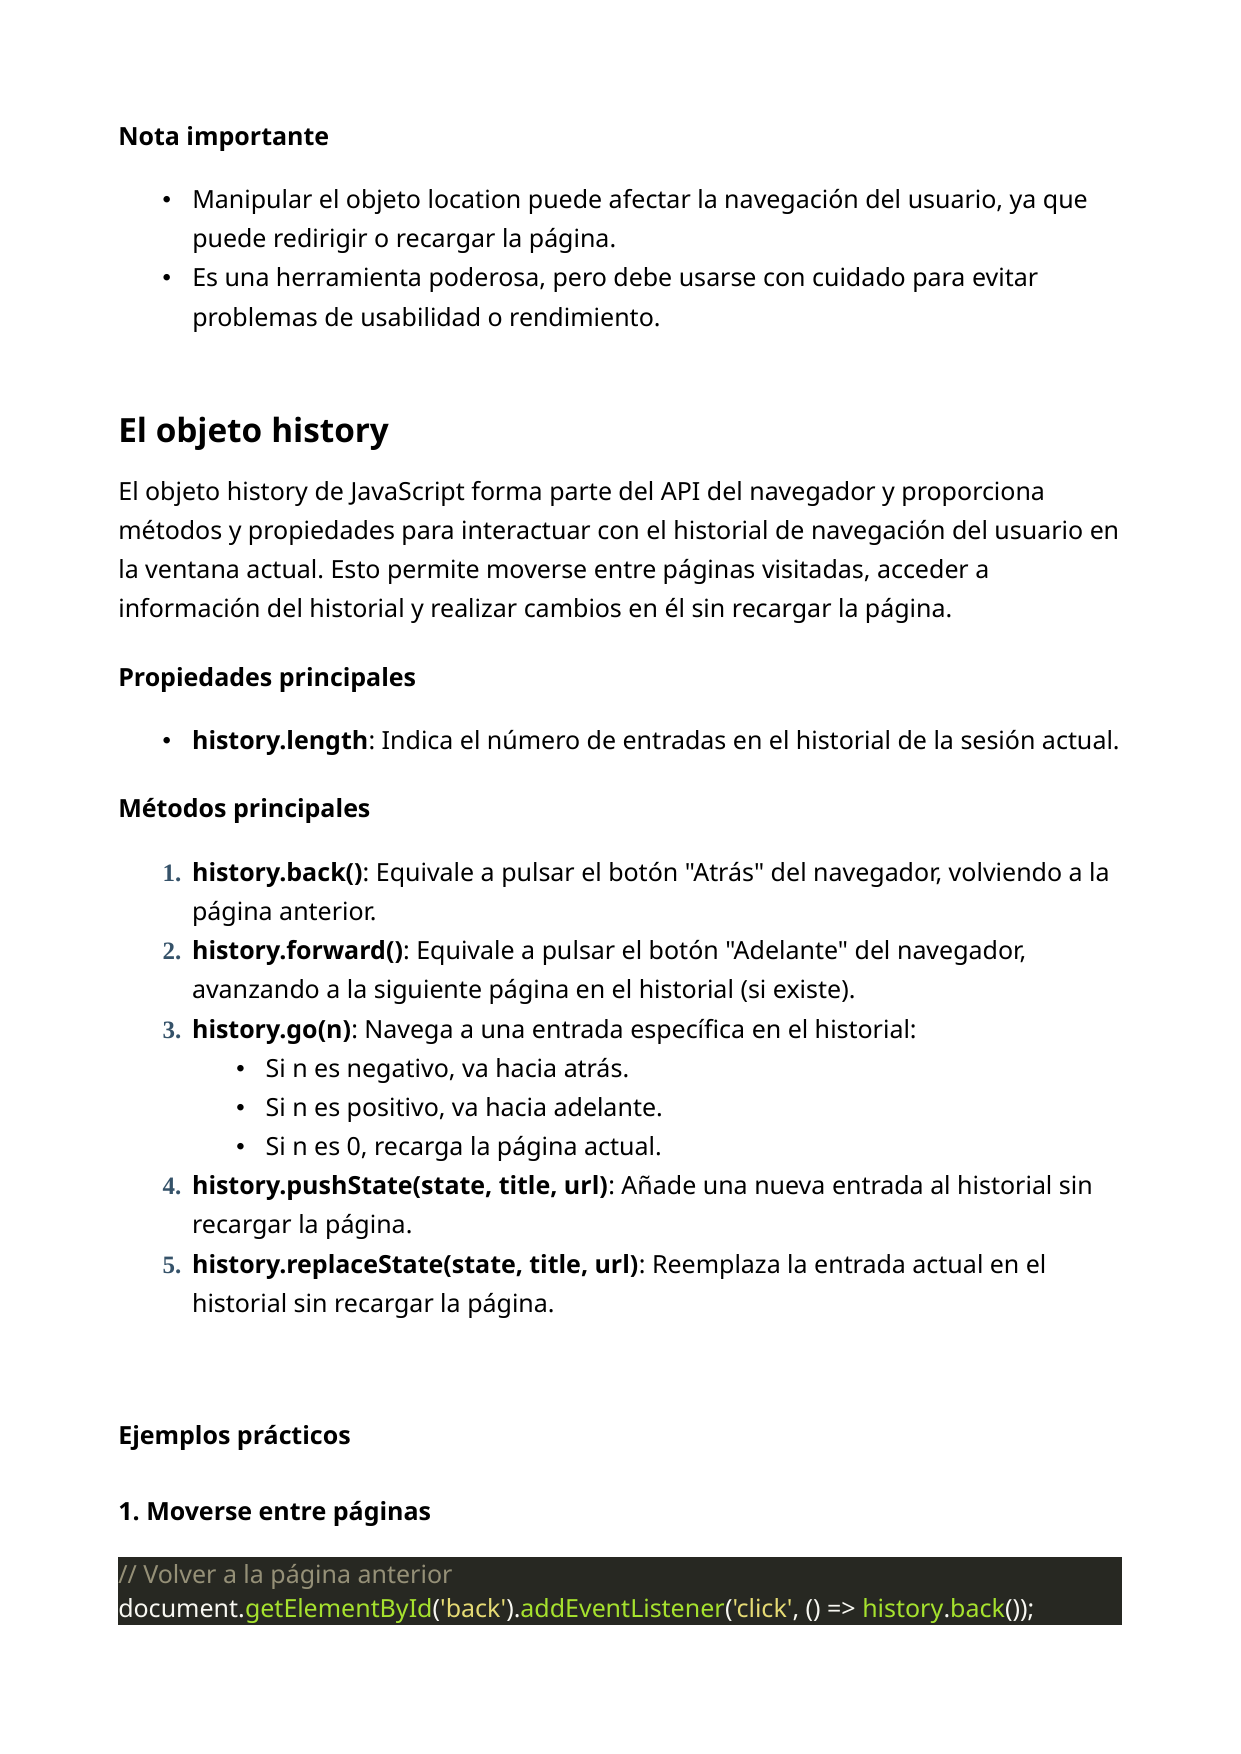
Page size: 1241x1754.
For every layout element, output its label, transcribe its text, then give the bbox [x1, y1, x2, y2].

list history.pushState(state, title, url): Añade una nueva entrada al historial sin recargar la página. [162, 1168, 1122, 1241]
subtitle 1. Moverse entre páginas [118, 1493, 1122, 1527]
text El objeto history [118, 407, 1122, 452]
list history.replaceState(state, title, url): Reemplaza la entrada actual en el historial sin recargar la página. [162, 1246, 1122, 1319]
list history.go(n): Navega a una entrada específica en el historial: [162, 1011, 1122, 1045]
list Si n es negativo, va hacia atrás. [236, 1051, 1122, 1084]
subtitle Nota importante [118, 118, 1122, 152]
subtitle Ejemplos prácticos [118, 1417, 1122, 1451]
list Manipular el objeto location puede afectar la navegación del usuario, ya que puede redirigir o recargar la página. [162, 182, 1122, 255]
subtitle Métodos principales [118, 791, 1122, 825]
text // Volver a la página anterior [118, 1557, 1122, 1591]
text El objeto history de JavaScript forma parte del API del navegador y proporciona métodos y propiedades para interactuar con el historial de navegación del usuario en la ventana actual. Esto permite moverse entre páginas visitadas, acceder a información del historial y realizar cambios en él sin recargar la página. [118, 473, 1122, 625]
list Si n es 0, recarga la página actual. [236, 1129, 1122, 1163]
subtitle Propiedades principales [118, 659, 1122, 693]
list history.forward(): Equivale a pulsar el botón "Adelante" del navegador, avanzando a la siguiente página en el historial (si existe). [162, 933, 1122, 1006]
list history.length: Indica el número de entradas en el historial de la sesión actual. [162, 723, 1122, 757]
text document.getElementById('back').addEventListener('click', () => history.back()); [118, 1591, 1122, 1625]
list Si n es positivo, va hacia adelante. [236, 1090, 1122, 1124]
list history.back(): Equivale a pulsar el botón "Atrás" del navegador, volviendo a la página anterior. [162, 855, 1122, 928]
list Es una herramienta poderosa, pero debe usarse con cuidado para evitar problemas de usabilidad o rendimiento. [162, 260, 1122, 333]
